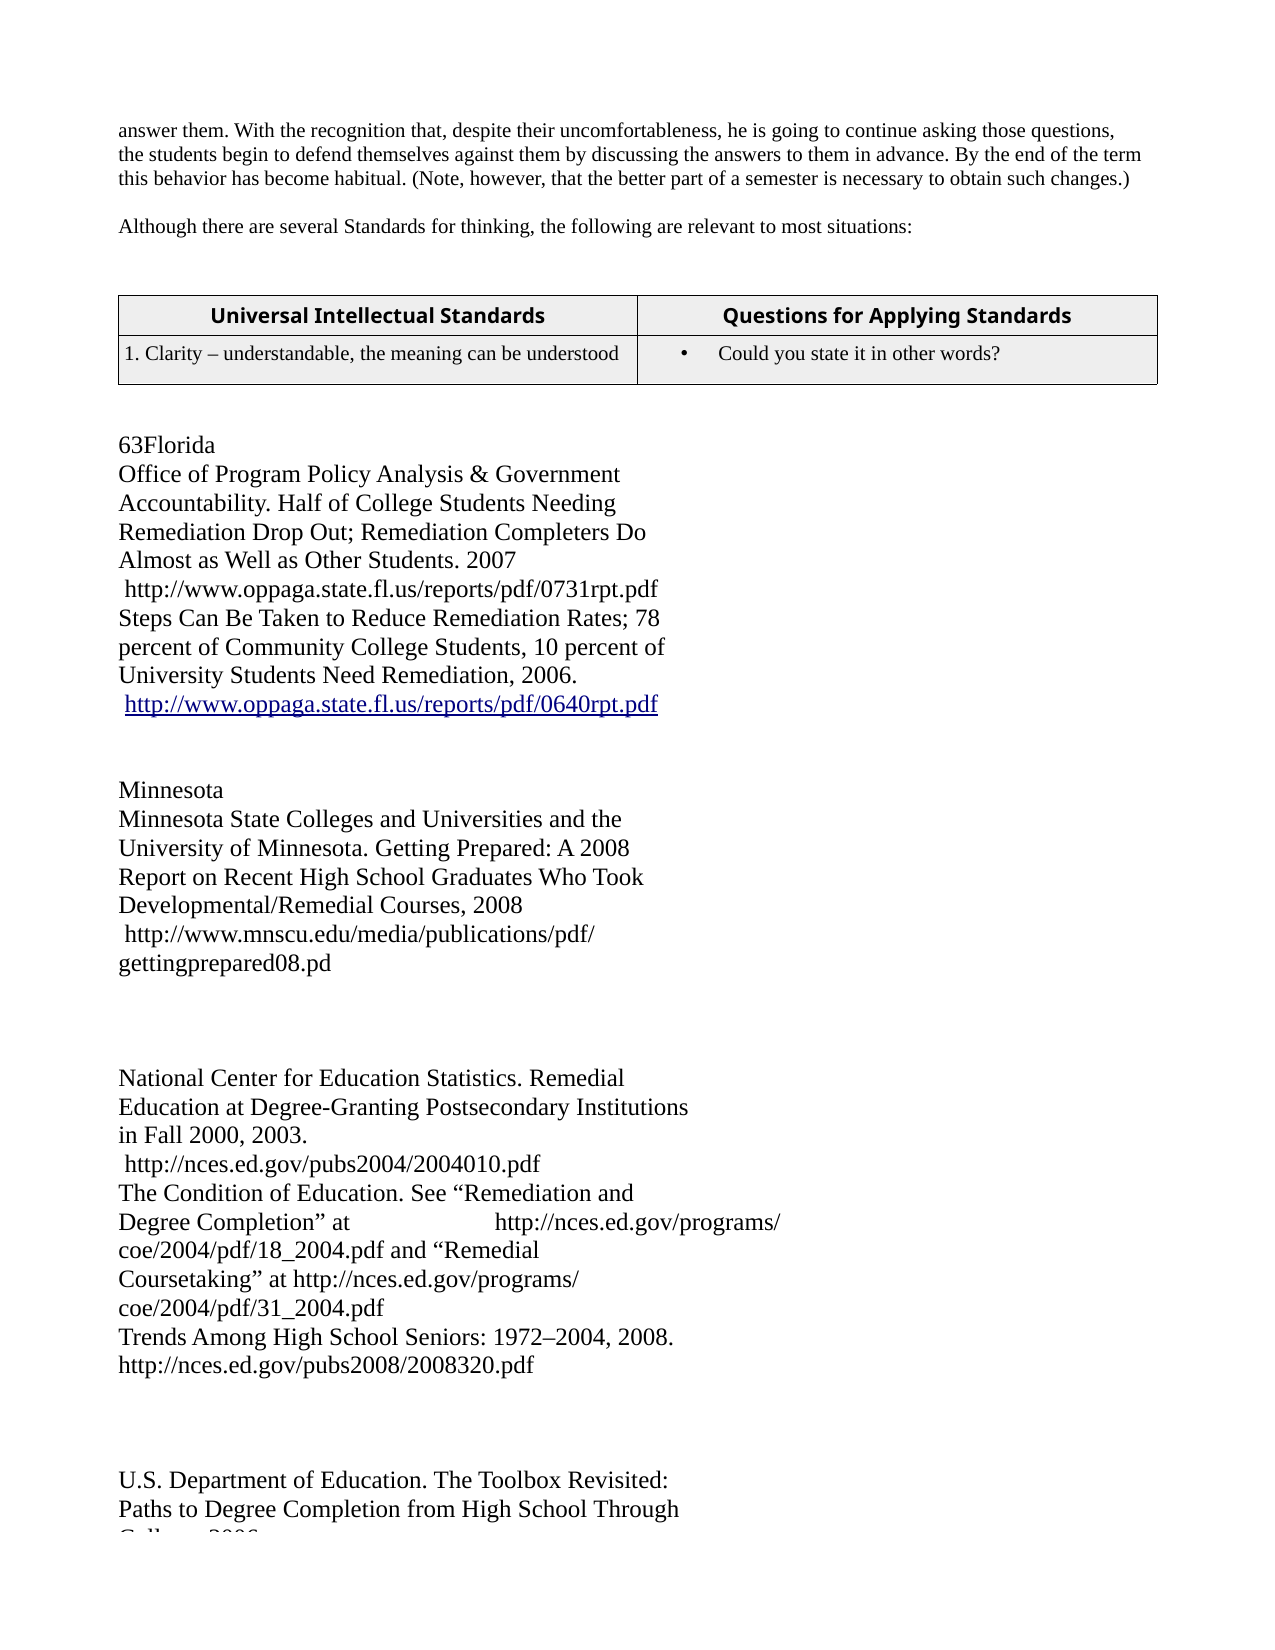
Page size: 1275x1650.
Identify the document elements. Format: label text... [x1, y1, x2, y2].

table_header Questions for Applying Standards [638, 296, 1157, 335]
table_cell 1. Clarity – understandable, the meaning can be understood [119, 336, 637, 383]
table_header Universal Intellectual Standards [119, 296, 637, 335]
text answer them. With the recognition that, despite their uncomfortableness, he is going to continue asking those questions, [118, 118, 1157, 142]
text Although there are several Standards for thinking, the following are relevant to most situations: [118, 214, 1157, 238]
text the students begin to defend themselves against them by discussing the answers to them in advance. By the end of the term this behavior has become habitual. (Note, however, that the better part of a semester is necessary to obtain such changes.) [118, 142, 1157, 190]
table_cell Could you state it in other words? Could you draw a picture of the problem situation? Could you explain what you do not understand about the problem or question? [638, 336, 1157, 383]
